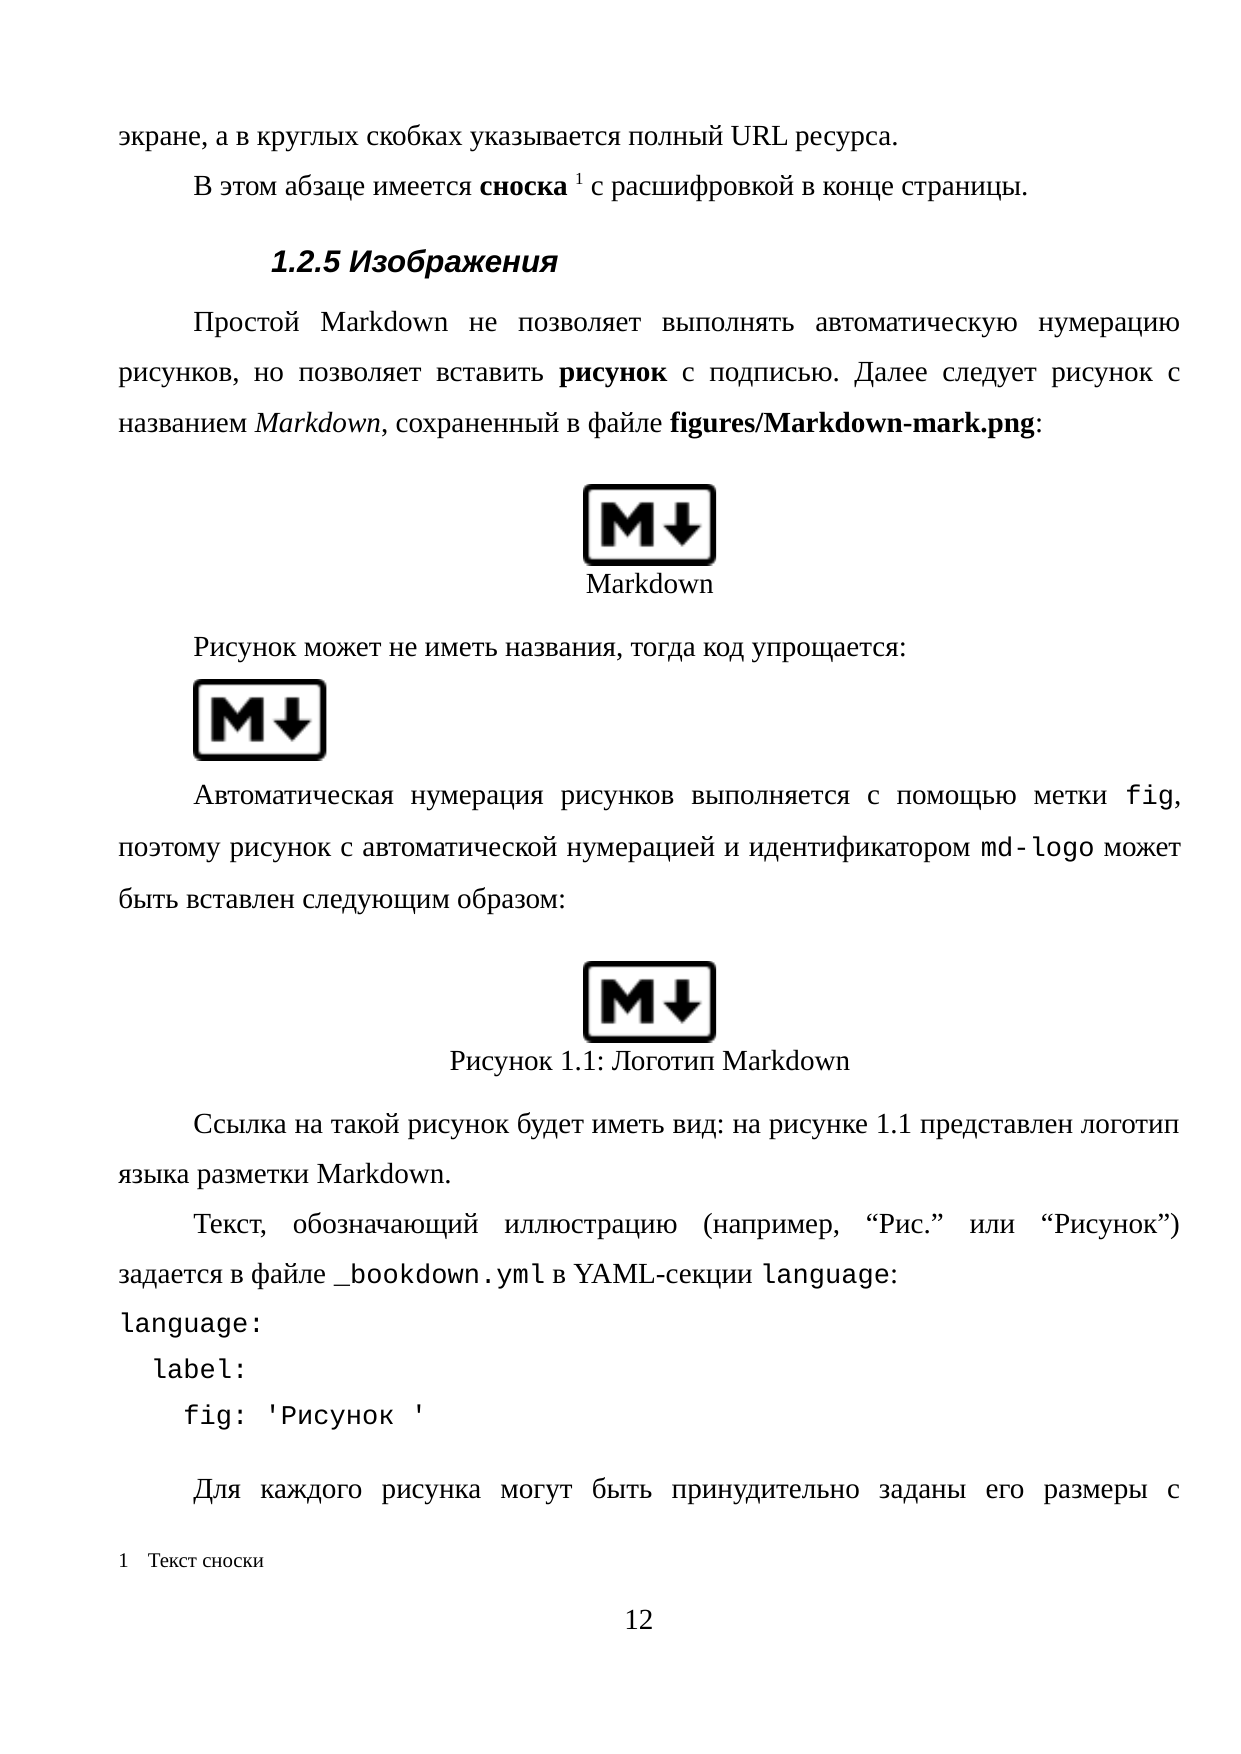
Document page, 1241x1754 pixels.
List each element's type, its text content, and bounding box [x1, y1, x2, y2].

text экране, а в круглых скобках указывается полный URL ресурса. [118, 118, 1181, 152]
text Markdown [118, 566, 1181, 599]
text Автоматическая нумерация рисунков выполняется с помощью метки fig, поэтому рисунок с автоматической нумерацией и идентификатором md-logo может быть вставлен следующим образом: [118, 777, 1181, 915]
picture [583, 484, 717, 566]
text fig: 'Рисунок ' [118, 1402, 1181, 1433]
text Простой Markdown не позволяет выполнять автоматическую нумерацию рисунков, но позволяет вставить рисунок c подписью. Далее следует рисунок с названием Markdown, сохраненный в файле figures/Markdown-mark.png: [118, 304, 1181, 438]
text Ссылка на такой рисунок будет иметь вид: на рисунке 1.1 представлен логотип языка разметки Markdown. [118, 1106, 1181, 1189]
text В этом абзаце имеется сноска с расшифровкой в конце страницы. [118, 168, 1181, 202]
text language: [118, 1310, 1181, 1341]
text Рисунок может не иметь названия, тогда код упрощается: [118, 629, 1181, 662]
text Текст сноски [118, 1548, 1181, 1572]
text Для каждого рисунка могут быть принудительно заданы его размеры с [118, 1472, 1181, 1505]
picture [193, 679, 327, 761]
text label: [118, 1356, 1181, 1387]
text Текст, обозначающий иллюстрацию (например, “Рис.” или “Рисунок”) задается в файле _bookdown.yml в YAML-секции language: [118, 1206, 1181, 1292]
text Рисунок 1.1: Логотип Markdown [118, 1043, 1181, 1076]
picture [583, 961, 717, 1043]
subtitle 1.2.5 Изображения [118, 243, 1181, 279]
